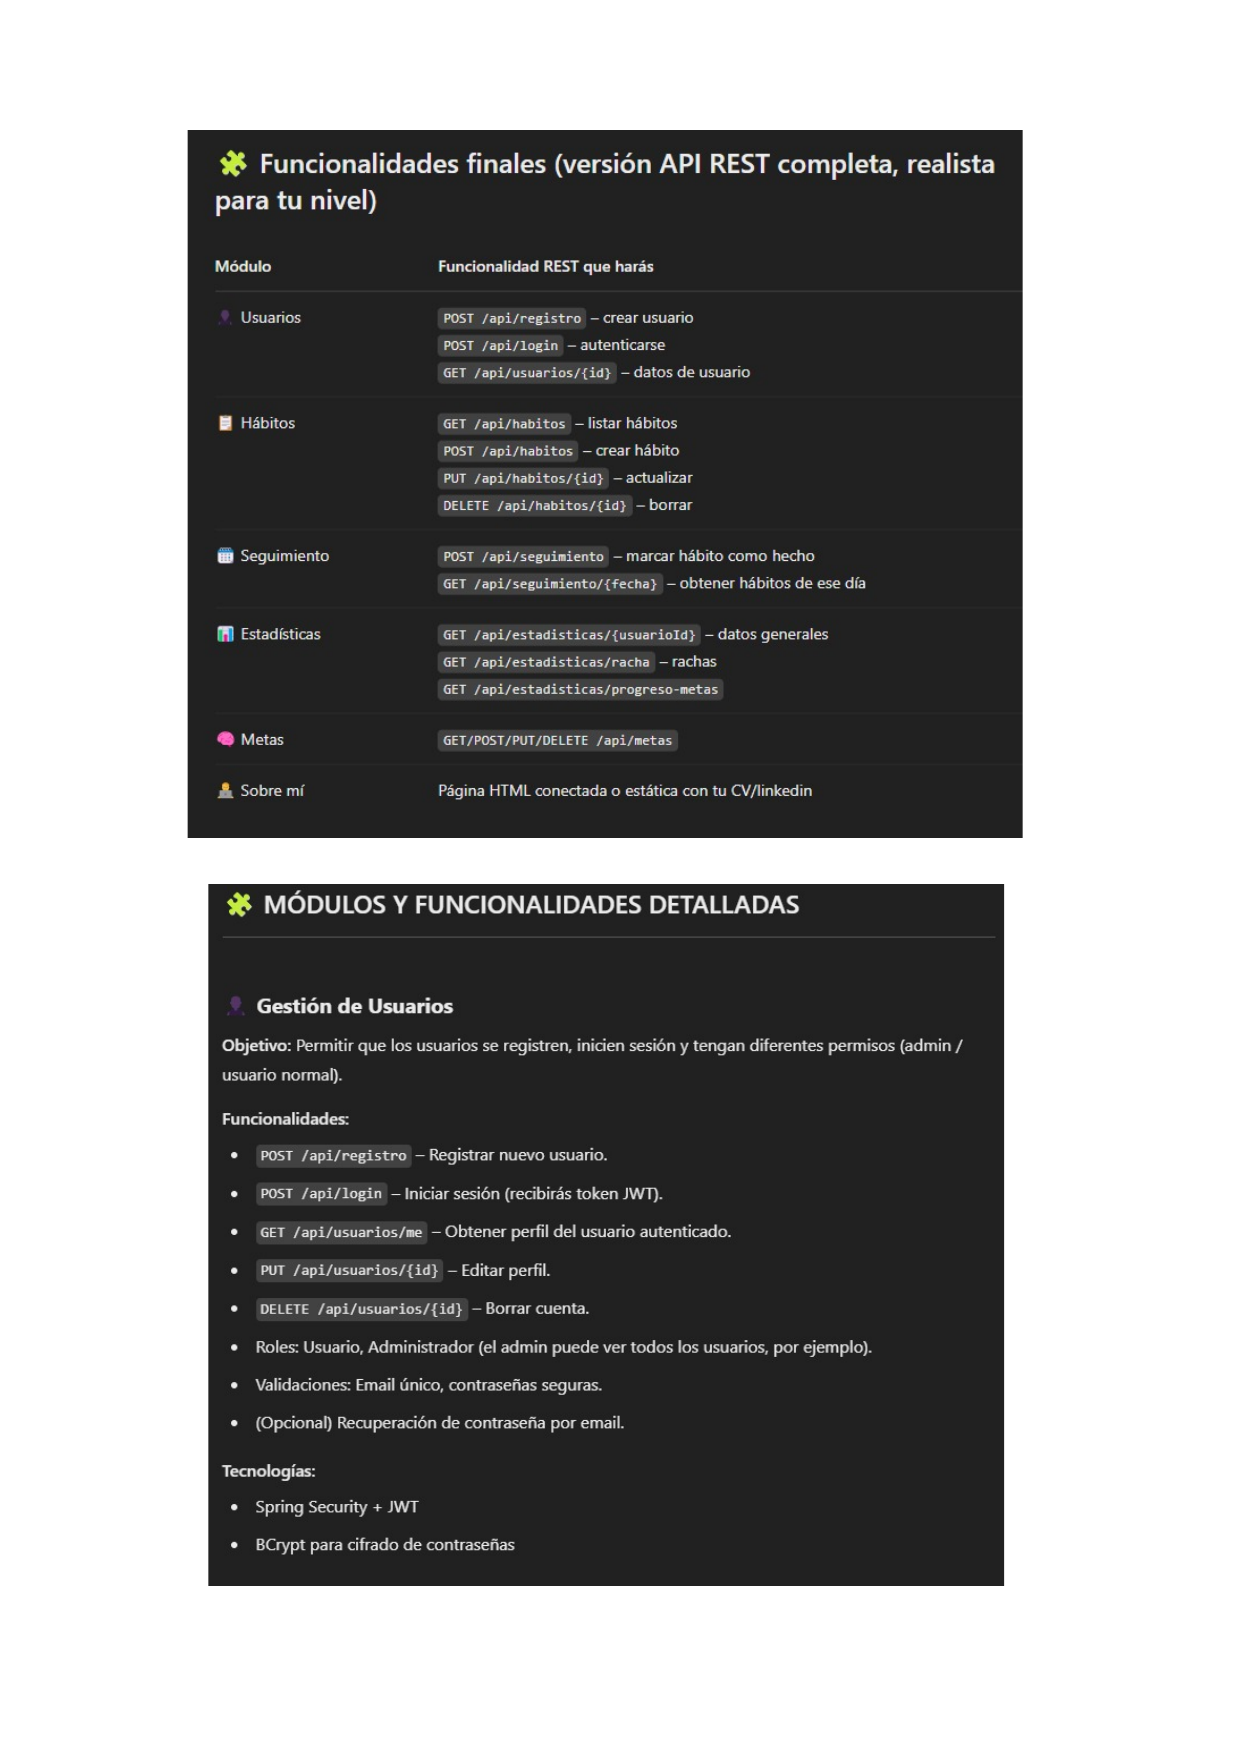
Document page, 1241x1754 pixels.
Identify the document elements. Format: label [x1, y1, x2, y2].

picture [208, 884, 1005, 1586]
picture [187, 130, 1023, 838]
